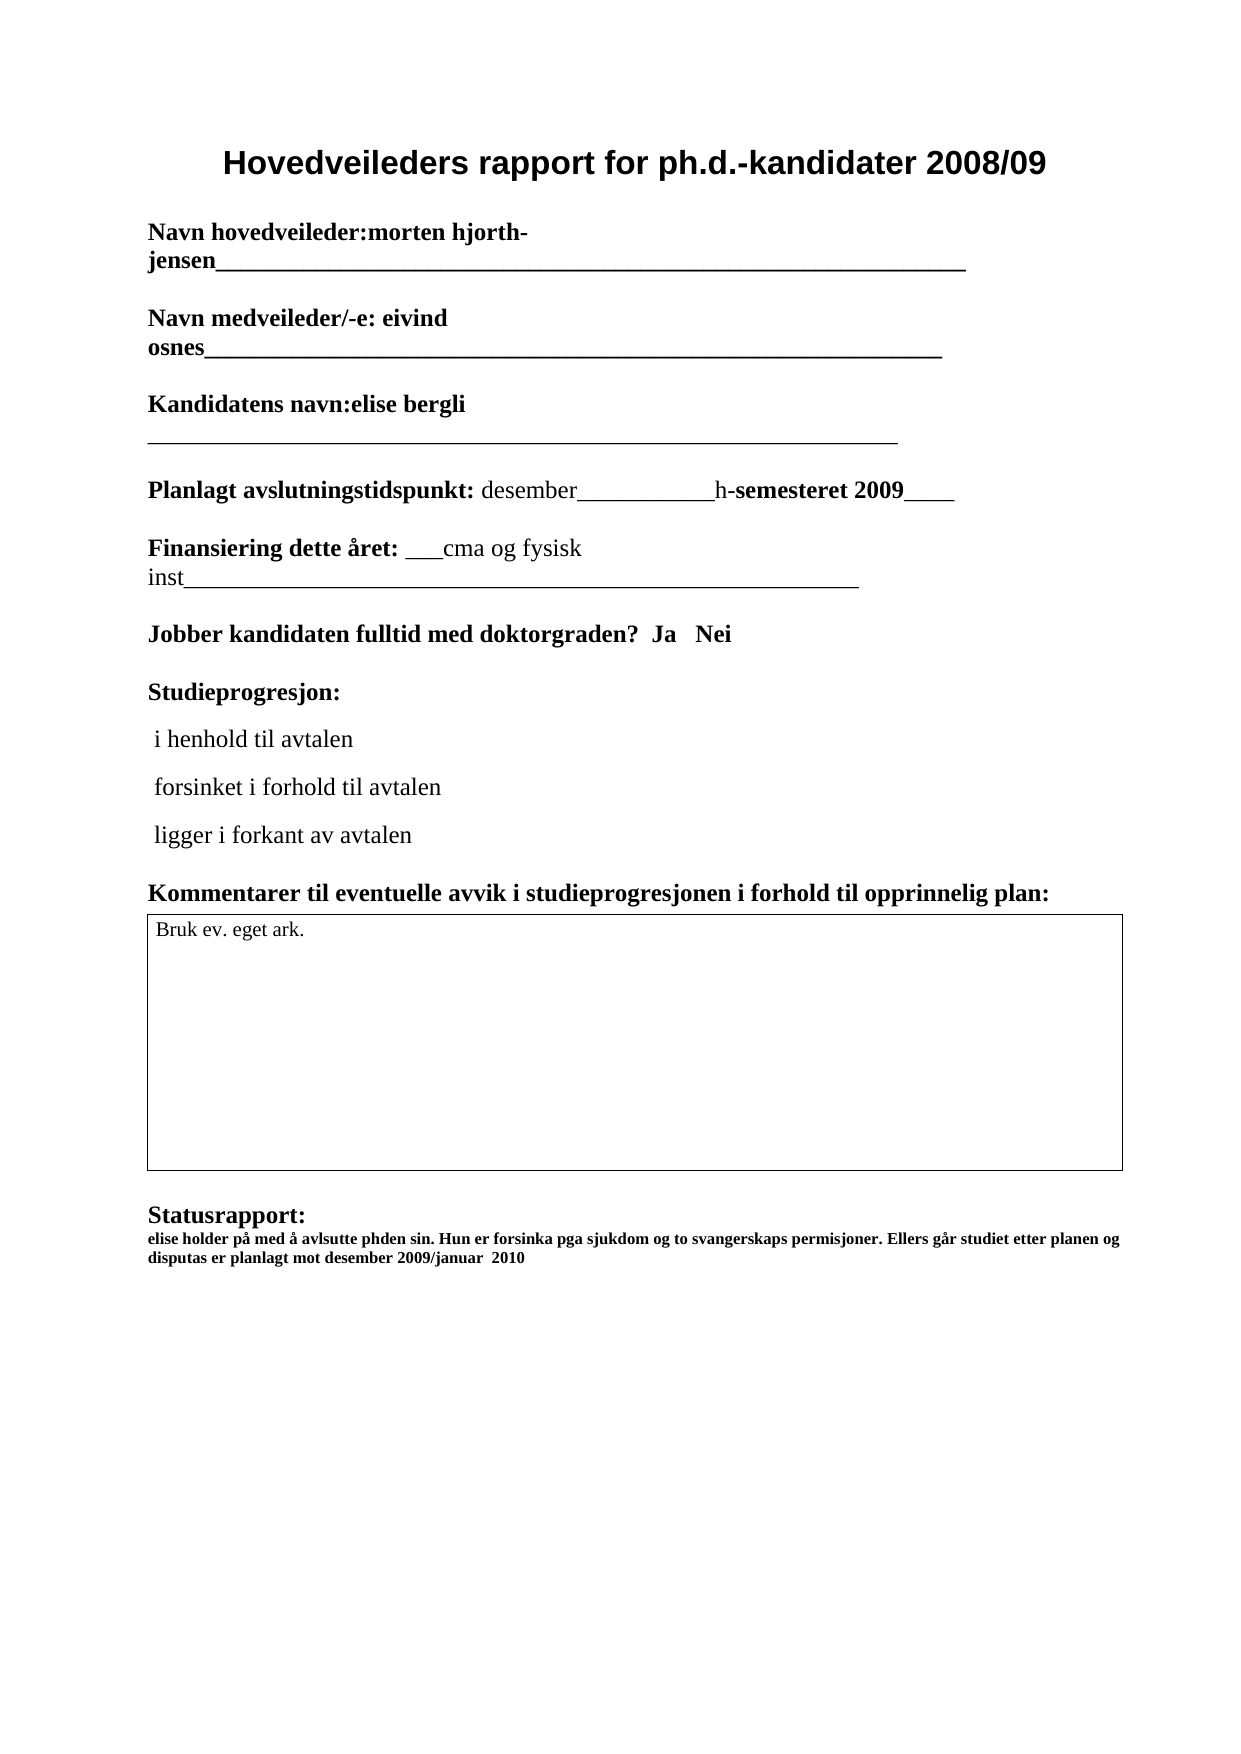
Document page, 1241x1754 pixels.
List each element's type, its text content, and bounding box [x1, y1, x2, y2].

text Navn hovedveileder:morten hjorth-jensen____________________________________________________________ [148, 217, 1122, 274]
text Kommentarer til eventuelle avvik i studieprogresjonen i forhold til opprinnelig plan: [148, 878, 1122, 907]
text Kandidatens navn:elise bergli ____________________________________________________________ [148, 389, 1122, 447]
text Studieprogresjon: [148, 677, 1122, 705]
text i henhold til avtalen [148, 724, 1122, 753]
subtitle Hovedveileders rapport for ph.d.-kandidater 2008/09 [148, 143, 1122, 182]
text Bruk ev. eget ark. [150, 917, 1120, 941]
text Navn medveileder/-e: eivind osnes___________________________________________________________ [148, 303, 1122, 360]
text Finansiering dette året: ___cma og fysisk inst______________________________________________________ [148, 533, 1122, 590]
text ligger i forkant av avtalen [148, 820, 1122, 849]
text Planlagt avslutningstidspunkt: desember___________h-semesteret 2009____ [148, 475, 1122, 504]
text Statusrapport: [148, 1200, 1122, 1228]
text Jobber kandidaten fulltid med doktorgraden? Ja Nei [148, 619, 1122, 648]
text elise holder på med å avlsutte phden sin. Hun er forsinka pga sjukdom og to svangerskaps permisjoner. Ellers går studiet etter planen og disputas er planlagt mot desember 2009/januar 2010 [148, 1228, 1122, 1267]
text forsinket i forhold til avtalen [148, 772, 1122, 801]
